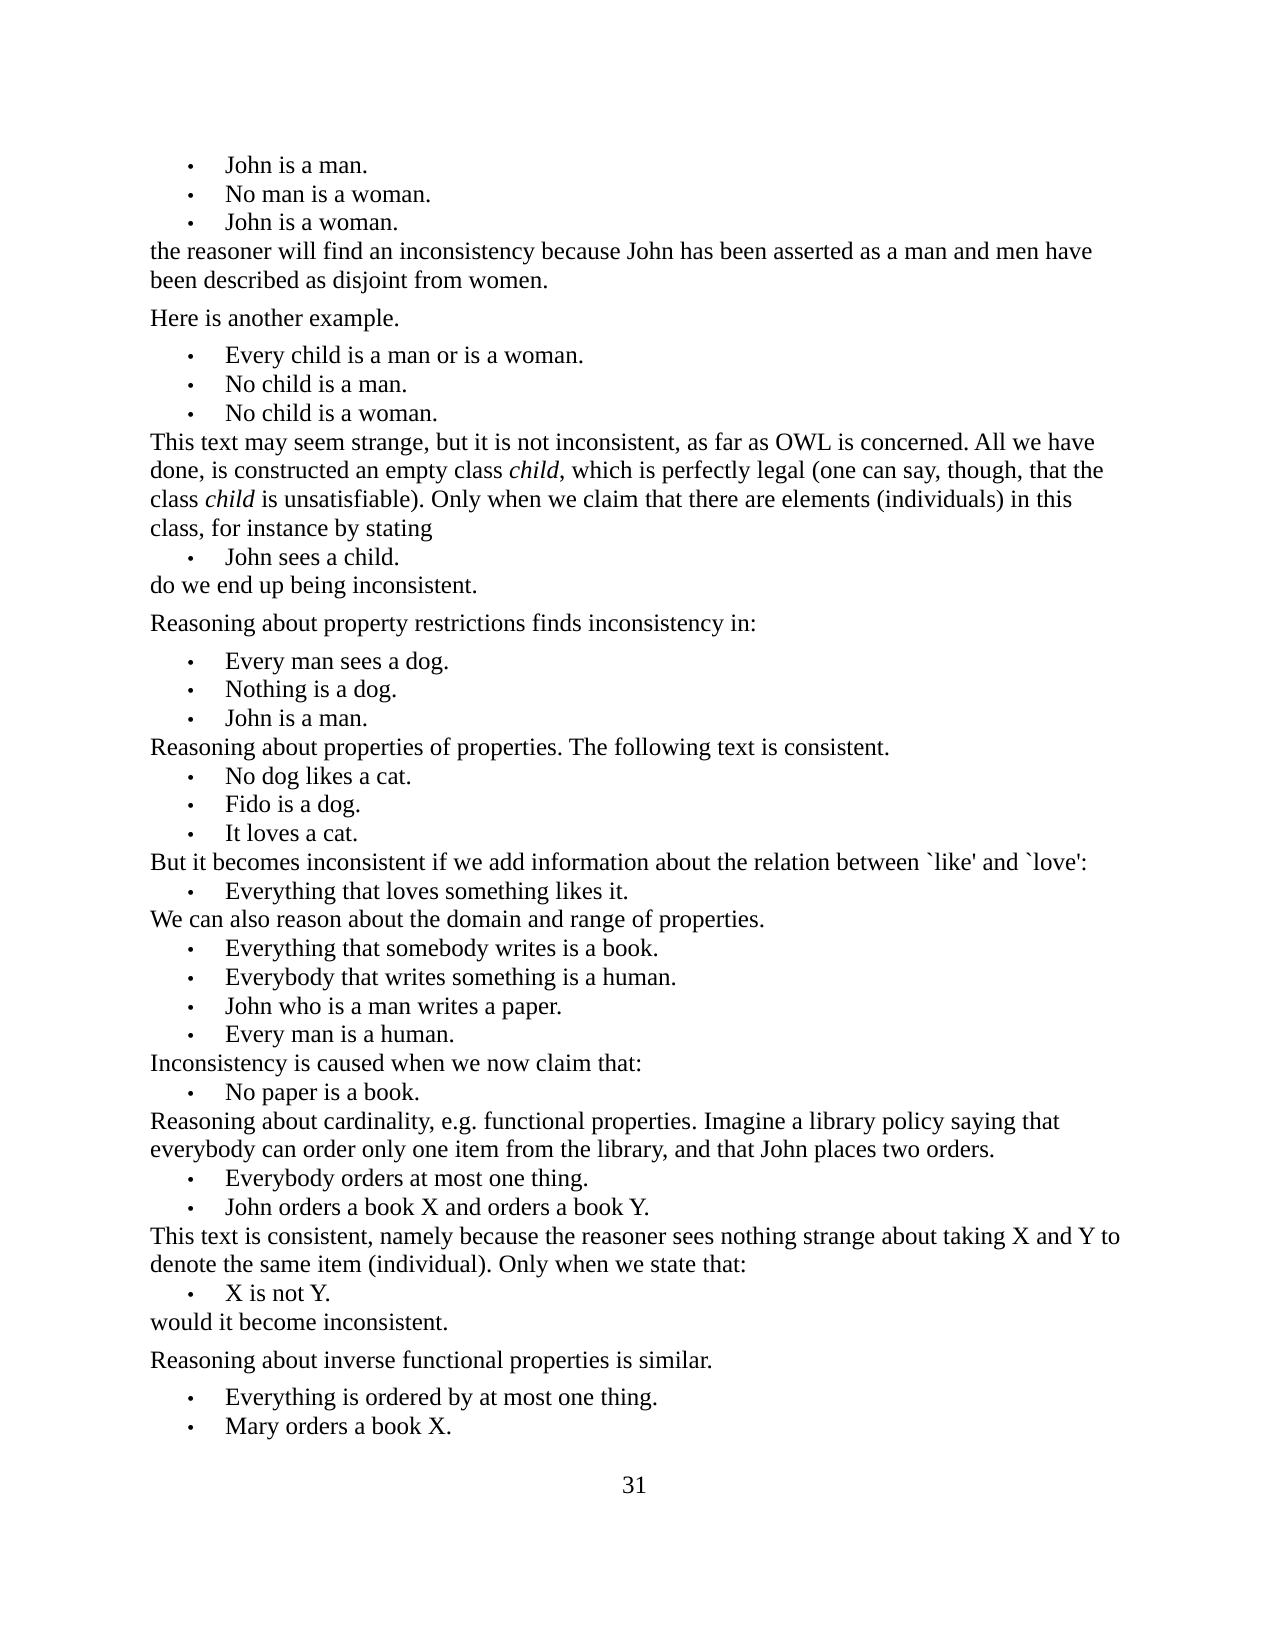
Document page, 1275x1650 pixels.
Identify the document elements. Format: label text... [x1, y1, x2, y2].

text the reasoner will find an inconsistency because John has been asserted as a man and men have been described as disjoint from women. [150, 236, 1125, 294]
list Every man is a human. [187, 1019, 1125, 1048]
list Nothing is a dog. [187, 674, 1125, 703]
list It loves a cat. [187, 818, 1125, 847]
list John is a woman. [187, 207, 1125, 236]
list No child is a man. [187, 369, 1125, 398]
text do we end up being inconsistent. [150, 570, 1125, 599]
list Every child is a man or is a woman. [187, 340, 1125, 369]
list No child is a woman. [187, 398, 1125, 427]
list Everything is ordered by at most one thing. [187, 1382, 1125, 1411]
list No man is a woman. [187, 179, 1125, 207]
list Every man sees a dog. [187, 646, 1125, 674]
text Here is another example. [150, 303, 1125, 331]
text would it become inconsistent. [150, 1307, 1125, 1336]
list No paper is a book. [187, 1077, 1125, 1106]
list No dog likes a cat. [187, 761, 1125, 789]
list Everybody orders at most one thing. [187, 1163, 1125, 1192]
text Reasoning about properties of properties. The following text is consistent. [150, 732, 1125, 761]
list John is a man. [187, 150, 1125, 179]
list Mary orders a book X. [187, 1411, 1125, 1440]
text This text may seem strange, but it is not inconsistent, as far as OWL is concerned. All we have done, is constructed an empty class child, which is perfectly legal (one can say, though, that the class child is unsatisfiable). Only when we claim that there are elements (individuals) in this class, for instance by stating [150, 427, 1125, 542]
list Everybody that writes something is a human. [187, 962, 1125, 991]
list John sees a child. [187, 542, 1125, 570]
list John is a man. [187, 703, 1125, 732]
text Reasoning about inverse functional properties is similar. [150, 1345, 1125, 1373]
text This text is consistent, namely because the reasoner sees nothing strange about taking X and Y to denote the same item (individual). Only when we state that: [150, 1221, 1125, 1278]
list John orders a book X and orders a book Y. [187, 1192, 1125, 1221]
text Reasoning about property restrictions finds inconsistency in: [150, 608, 1125, 637]
list Everything that loves something likes it. [187, 876, 1125, 904]
text Inconsistency is caused when we now claim that: [150, 1048, 1125, 1077]
list X is not Y. [187, 1278, 1125, 1307]
text We can also reason about the domain and range of properties. [150, 904, 1125, 933]
list Fido is a dog. [187, 789, 1125, 818]
text Reasoning about cardinality, e.g. functional properties. Imagine a library policy saying that everybody can order only one item from the library, and that John places two orders. [150, 1106, 1125, 1163]
list Everything that somebody writes is a book. [187, 933, 1125, 962]
text But it becomes inconsistent if we add information about the relation between `like' and `love': [150, 847, 1125, 876]
list John who is a man writes a paper. [187, 991, 1125, 1019]
